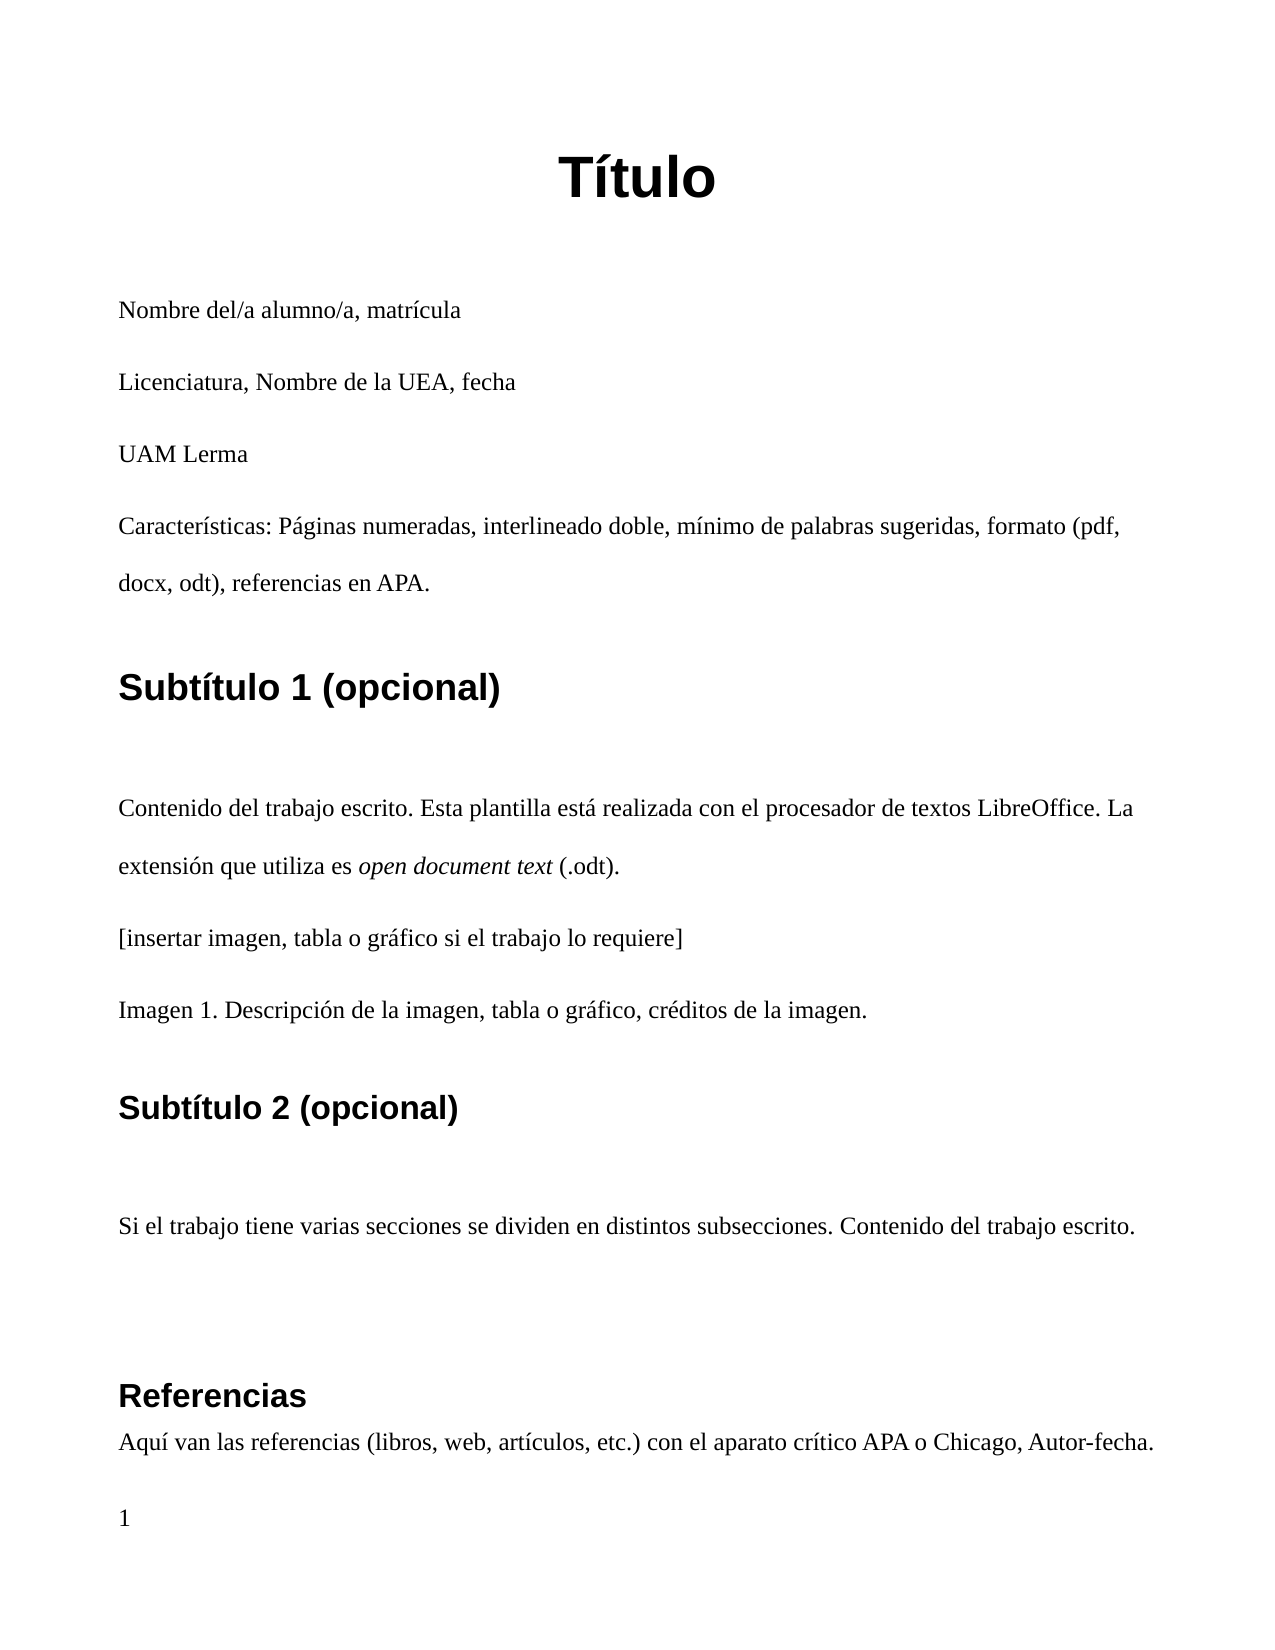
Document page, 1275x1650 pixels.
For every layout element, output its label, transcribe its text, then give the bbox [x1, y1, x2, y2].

text UAM Lerma [118, 439, 1157, 468]
text Características: Páginas numeradas, interlineado doble, mínimo de palabras sugeridas, formato (pdf, docx, odt), referencias en APA. [118, 511, 1157, 597]
text Imagen 1. Descripción de la imagen, tabla o gráfico, créditos de la imagen. [118, 995, 1157, 1024]
text Contenido del trabajo escrito. Esta plantilla está realizada con el procesador de textos LibreOffice. La extensión que utiliza es open document text (.odt). [118, 793, 1157, 879]
subtitle Subtítulo 2 (opcional) [118, 1088, 1157, 1126]
text Aquí van las referencias (libros, web, artículos, etc.) con el aparato crítico APA o Chicago, Autor-fecha. [118, 1427, 1157, 1456]
text Licenciatura, Nombre de la UEA, fecha [118, 367, 1157, 396]
text Si el trabajo tiene varias secciones se dividen en distintos subsecciones. Contenido del trabajo escrito. [118, 1211, 1157, 1240]
text Nombre del/a alumno/a, matrícula [118, 295, 1157, 323]
text [insertar imagen, tabla o gráfico si el trabajo lo requiere] [118, 923, 1157, 952]
subtitle Referencias [118, 1376, 1157, 1414]
subtitle Subtítulo 1 (opcional) [118, 666, 1157, 709]
title Título [118, 143, 1157, 210]
